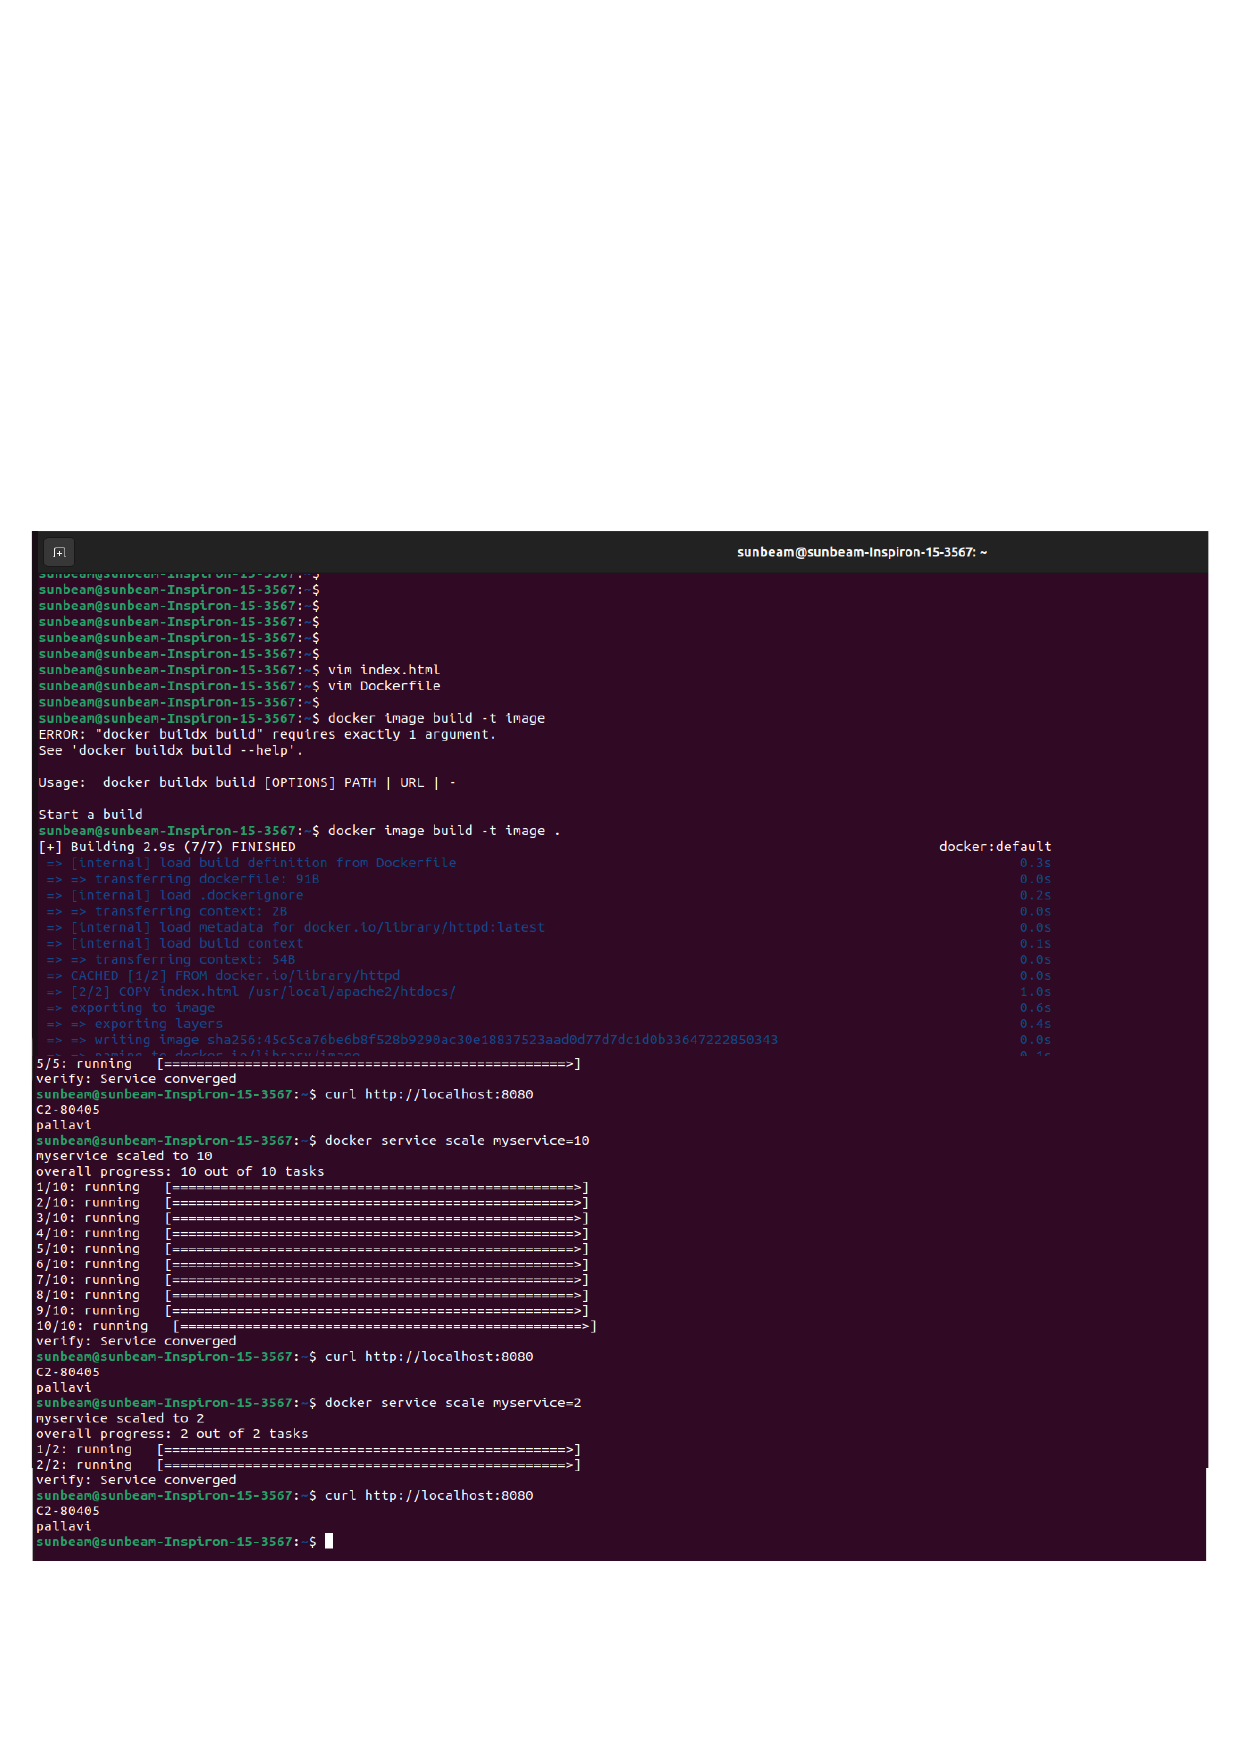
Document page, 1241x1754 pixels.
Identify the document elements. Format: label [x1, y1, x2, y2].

picture [31, 531, 1209, 1561]
